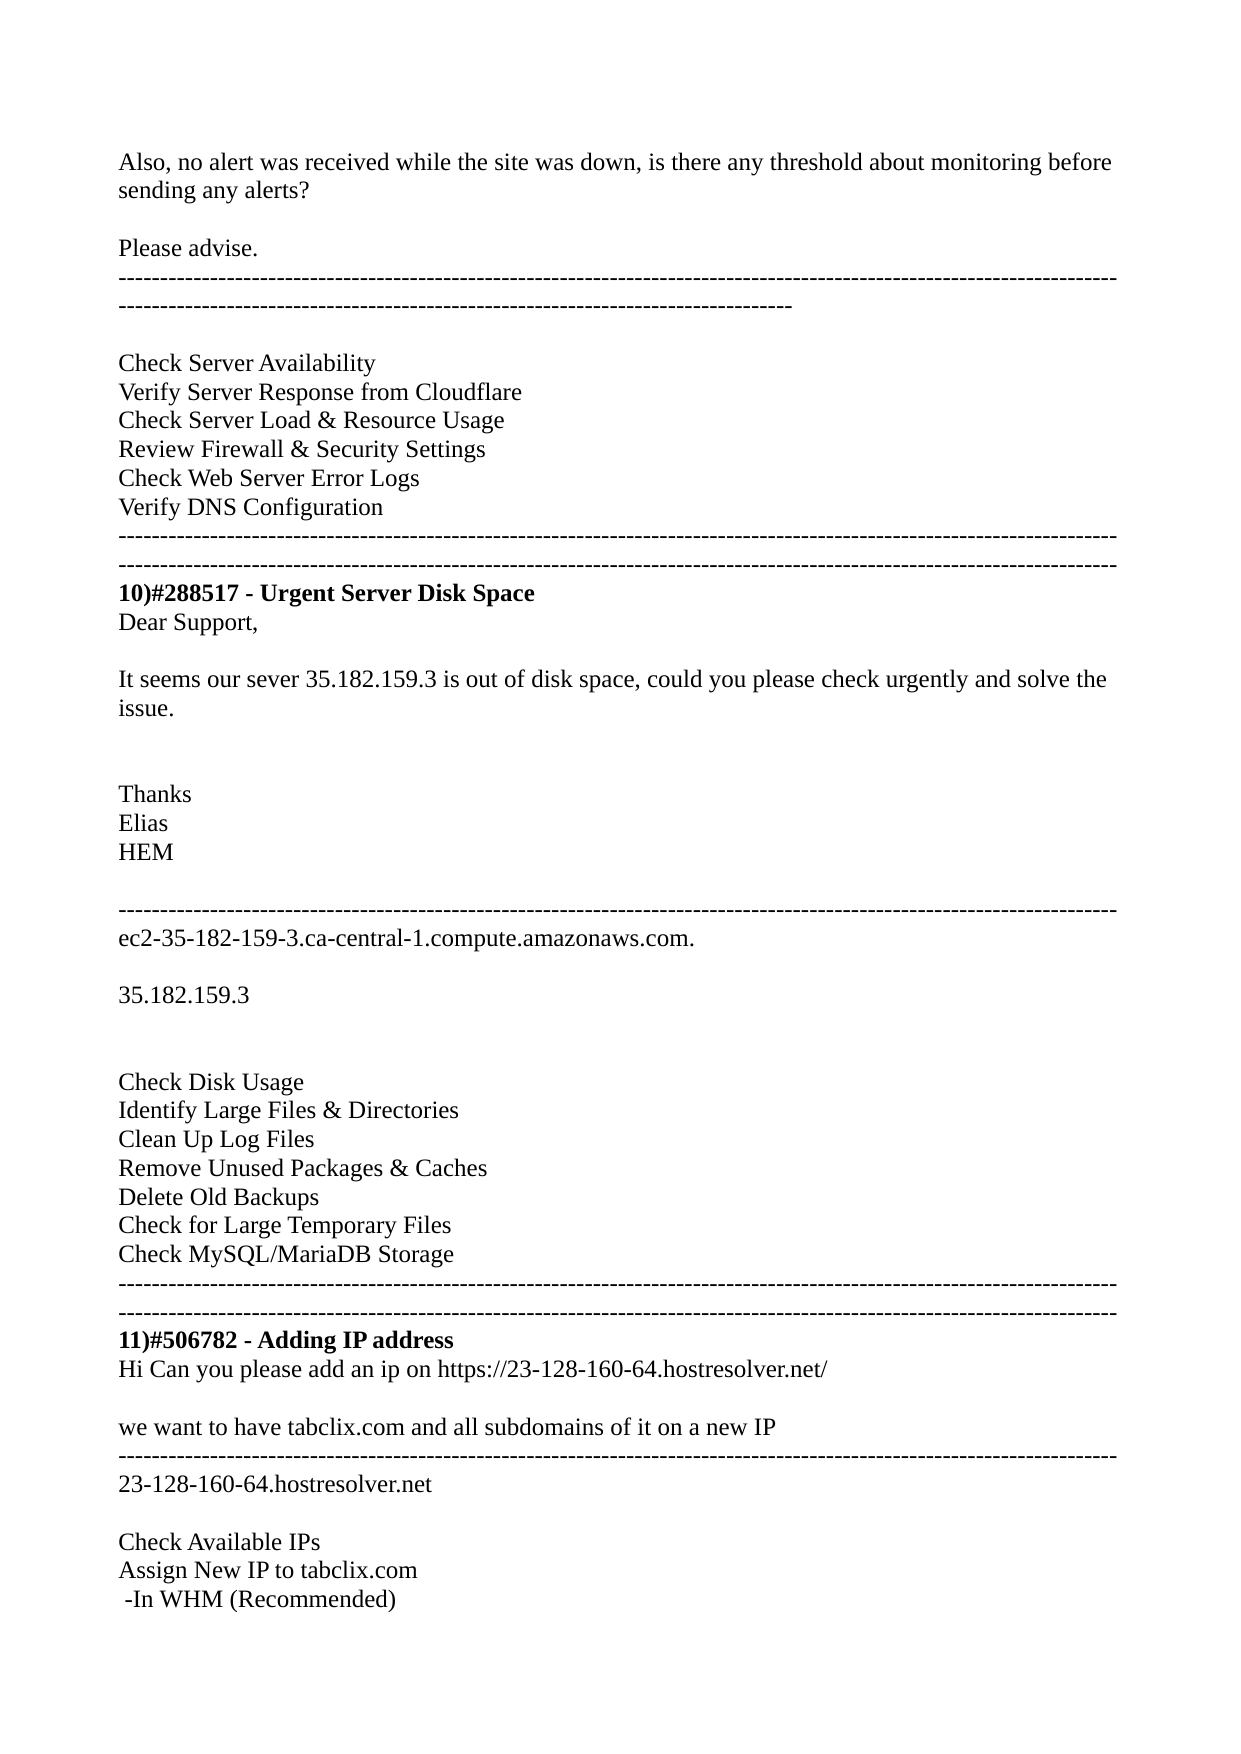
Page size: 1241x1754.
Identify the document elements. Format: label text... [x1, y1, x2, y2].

text Verify DNS Configuration [118, 492, 1122, 521]
text Check MySQL/MariaDB Storage [118, 1239, 1122, 1268]
text Check Web Server Error Logs [118, 463, 1122, 492]
text 23-128-160-64.hostresolver.net [118, 1469, 1122, 1498]
text Check Server Load & Resource Usage [118, 406, 1122, 434]
text Check Disk Usage [118, 1067, 1122, 1096]
text Thanks [118, 779, 1122, 808]
text Assign New IP to tabclix.com [118, 1556, 1122, 1584]
text Identify Large Files & Directories [118, 1096, 1122, 1124]
text Clean Up Log Files [118, 1124, 1122, 1153]
text -In WHM (Recommended) [118, 1584, 1122, 1613]
text ------------------------------------------------------------------------------------------------------------------------ [118, 1441, 1122, 1469]
text 35.182.159.3 [118, 981, 1122, 1009]
text 10)#288517 - Urgent Server Disk Space [118, 578, 1122, 607]
text Dear Support, [118, 607, 1122, 636]
text Delete Old Backups [118, 1182, 1122, 1211]
text Check Server Availability [118, 348, 1122, 377]
text we want to have tabclix.com and all subdomains of it on a new IP [118, 1412, 1122, 1441]
text Please advise. [118, 233, 1122, 262]
text HEM [118, 837, 1122, 866]
text Verify Server Response from Cloudflare [118, 377, 1122, 406]
text ------------------------------------------------------------------------------------------------------------------------ [118, 1268, 1122, 1297]
text Hi Can you please add an ip on https://23-128-160-64.hostresolver.net/ [118, 1354, 1122, 1383]
text --------------------------------------------------------------------------------------------------------------------------------------------------------------------------------------------------------- [118, 262, 1122, 319]
text Check for Large Temporary Files [118, 1211, 1122, 1239]
text Also, no alert was received while the site was down, is there any threshold about monitoring before sending any alerts? [118, 147, 1122, 204]
text ------------------------------------------------------------------------------------------------------------------------ [118, 1297, 1122, 1326]
text ec2-35-182-159-3.ca-central-1.compute.amazonaws.com. [118, 923, 1122, 952]
text ------------------------------------------------------------------------------------------------------------------------ [118, 549, 1122, 578]
text ------------------------------------------------------------------------------------------------------------------------ [118, 894, 1122, 923]
text Remove Unused Packages & Caches [118, 1153, 1122, 1182]
text 11)#506782 - Adding IP address [118, 1326, 1122, 1354]
text Review Firewall & Security Settings [118, 434, 1122, 463]
text Elias [118, 808, 1122, 837]
text ------------------------------------------------------------------------------------------------------------------------ [118, 521, 1122, 549]
text It seems our sever 35.182.159.3 is out of disk space, could you please check urgently and solve the issue. [118, 664, 1122, 722]
text Check Available IPs [118, 1527, 1122, 1556]
